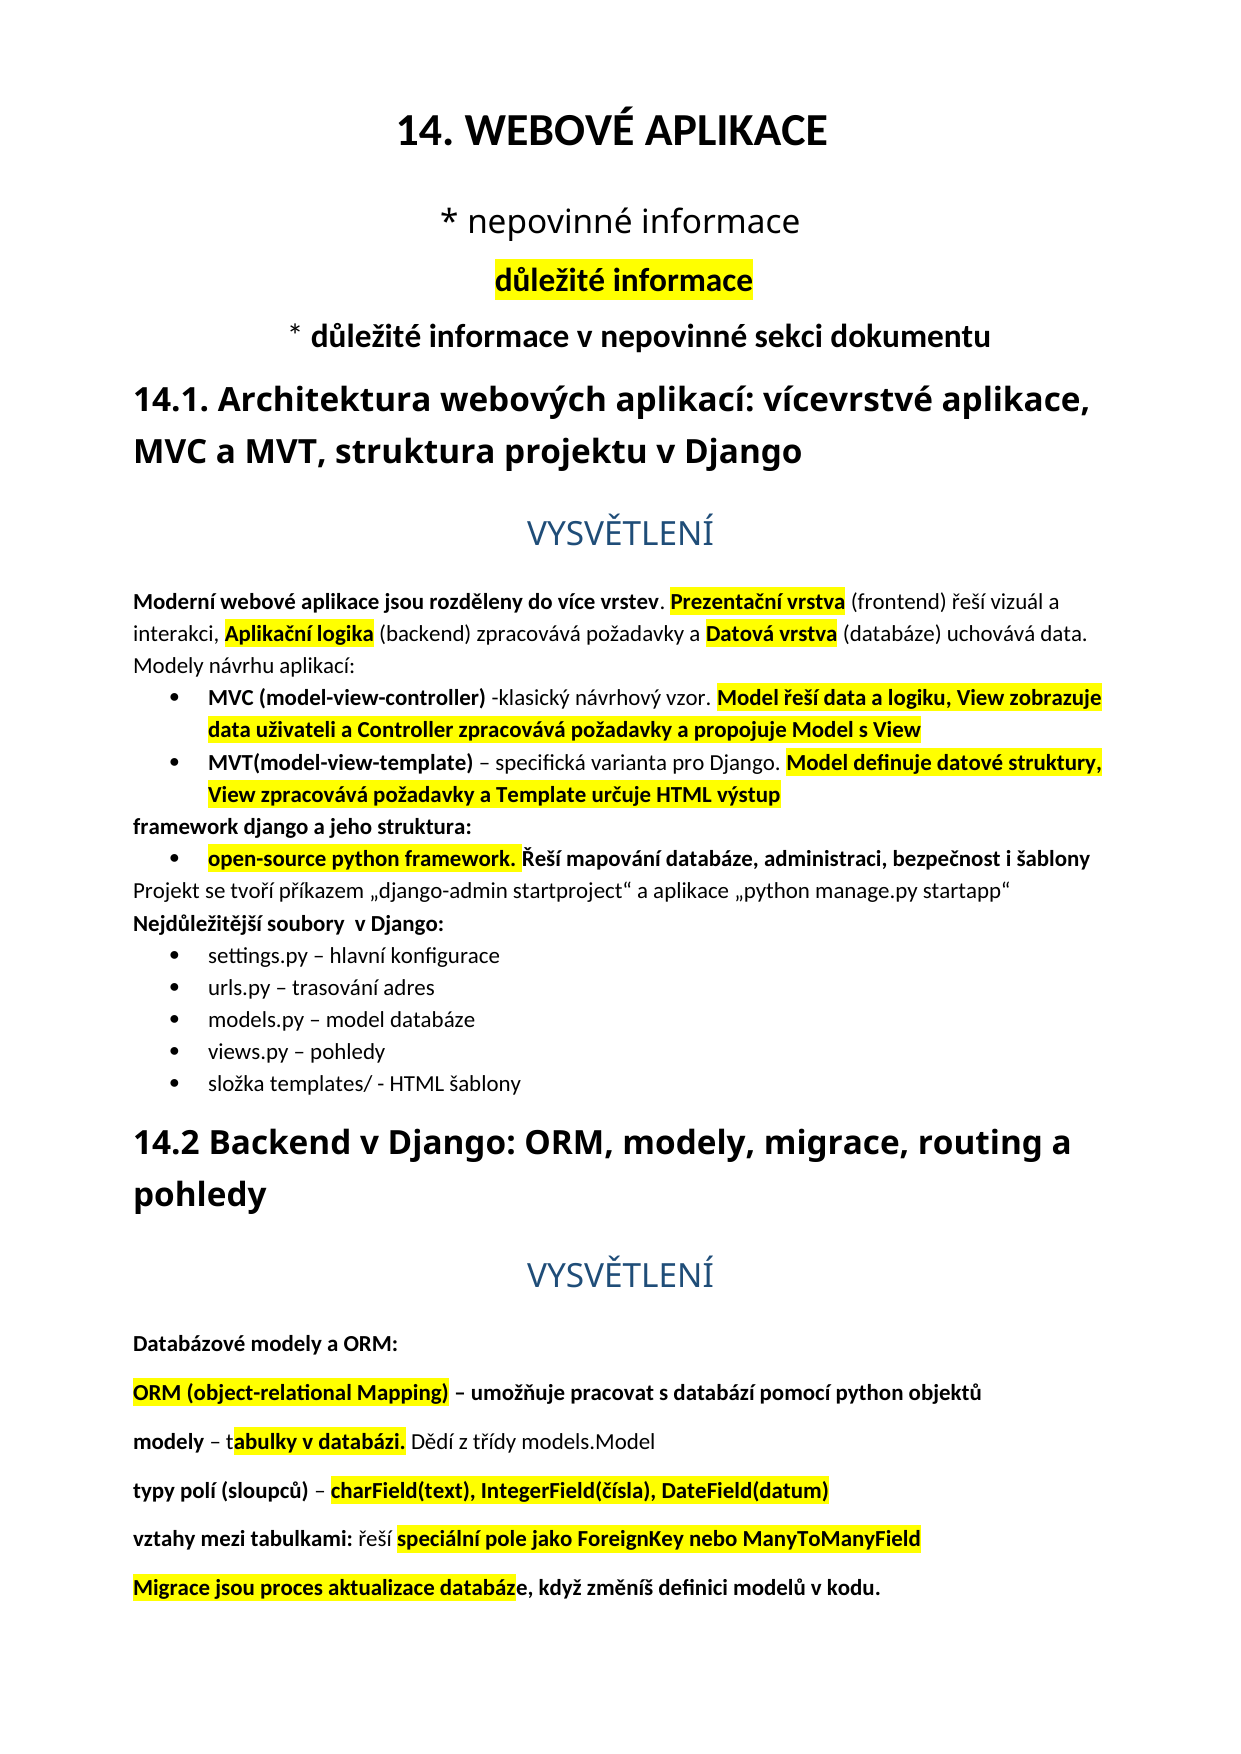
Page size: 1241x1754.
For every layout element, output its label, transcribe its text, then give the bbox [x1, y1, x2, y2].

text ORM (object-relational Mapping) – umožňuje pracovat s databází pomocí python objektů [133, 1378, 1107, 1406]
text modely – tabulky v databázi. Dědí z třídy models.Model [133, 1427, 1107, 1455]
list Nejdůležitější soubory v Django: [133, 909, 1107, 937]
subtitle 14.2 Backend v Django: ORM, modely, migrace, routing a pohledy [133, 1118, 1107, 1216]
list settings.py – hlavní konfigurace [170, 941, 1107, 969]
list Modely návrhu aplikací: [133, 651, 1107, 679]
subtitle 14. webové aplikace [354, 101, 1107, 157]
list složka templates/ - HTML šablony [170, 1069, 1107, 1098]
list urls.py – trasování adres [170, 973, 1107, 1001]
list views.py – pohledy [170, 1037, 1107, 1065]
text Migrace jsou proces aktualizace databáze, když změníš definici modelů v kodu. [133, 1573, 1107, 1601]
list Moderní webové aplikace jsou rozděleny do více vrstev. Prezentační vrstva (frontend) řeší vizuál a interakci, Aplikační logika (backend) zpracovává požadavky a Datová vrstva (databáze) uchovává data. [133, 587, 1107, 647]
list MVT(model-view-template) – specifická varianta pro Django. Model definuje datové struktury, View zpracovává požadavky a Template určuje HTML výstup [170, 748, 1107, 808]
list Projekt se tvoří příkazem „django-admin startproject“ a aplikace „python manage.py startapp“ [133, 876, 1107, 904]
list open-source python framework. Řeší mapování databáze, administraci, bezpečnost i šablony [170, 844, 1107, 872]
subtitle * nepovinné informace [133, 197, 1107, 243]
list framework django a jeho struktura: [133, 812, 1107, 840]
text Databázové modely a ORM: [133, 1329, 1107, 1357]
text vztahy mezi tabulkami: řeší speciální pole jako ForeignKey nebo ManyToManyField [133, 1524, 1107, 1553]
subtitle Vysvětlení [133, 1252, 1107, 1297]
text * důležité informace v nepovinné sekci dokumentu [170, 315, 1107, 356]
subtitle důležité informace [133, 259, 1107, 300]
list MVC (model-view-controller) -klasický návrhový vzor. Model řeší data a logiku, View zobrazuje data uživateli a Controller zpracovává požadavky a propojuje Model s View [170, 683, 1107, 743]
subtitle 14.1. Architektura webových aplikací: vícevrstvé aplikace, MVC a MVT, struktura projektu v Django [133, 376, 1107, 474]
list models.py – model databáze [170, 1005, 1107, 1033]
text typy polí (sloupců) – charField(text), IntegerField(čísla), DateField(datum) [133, 1476, 1107, 1504]
subtitle vysvětlení [133, 509, 1107, 555]
